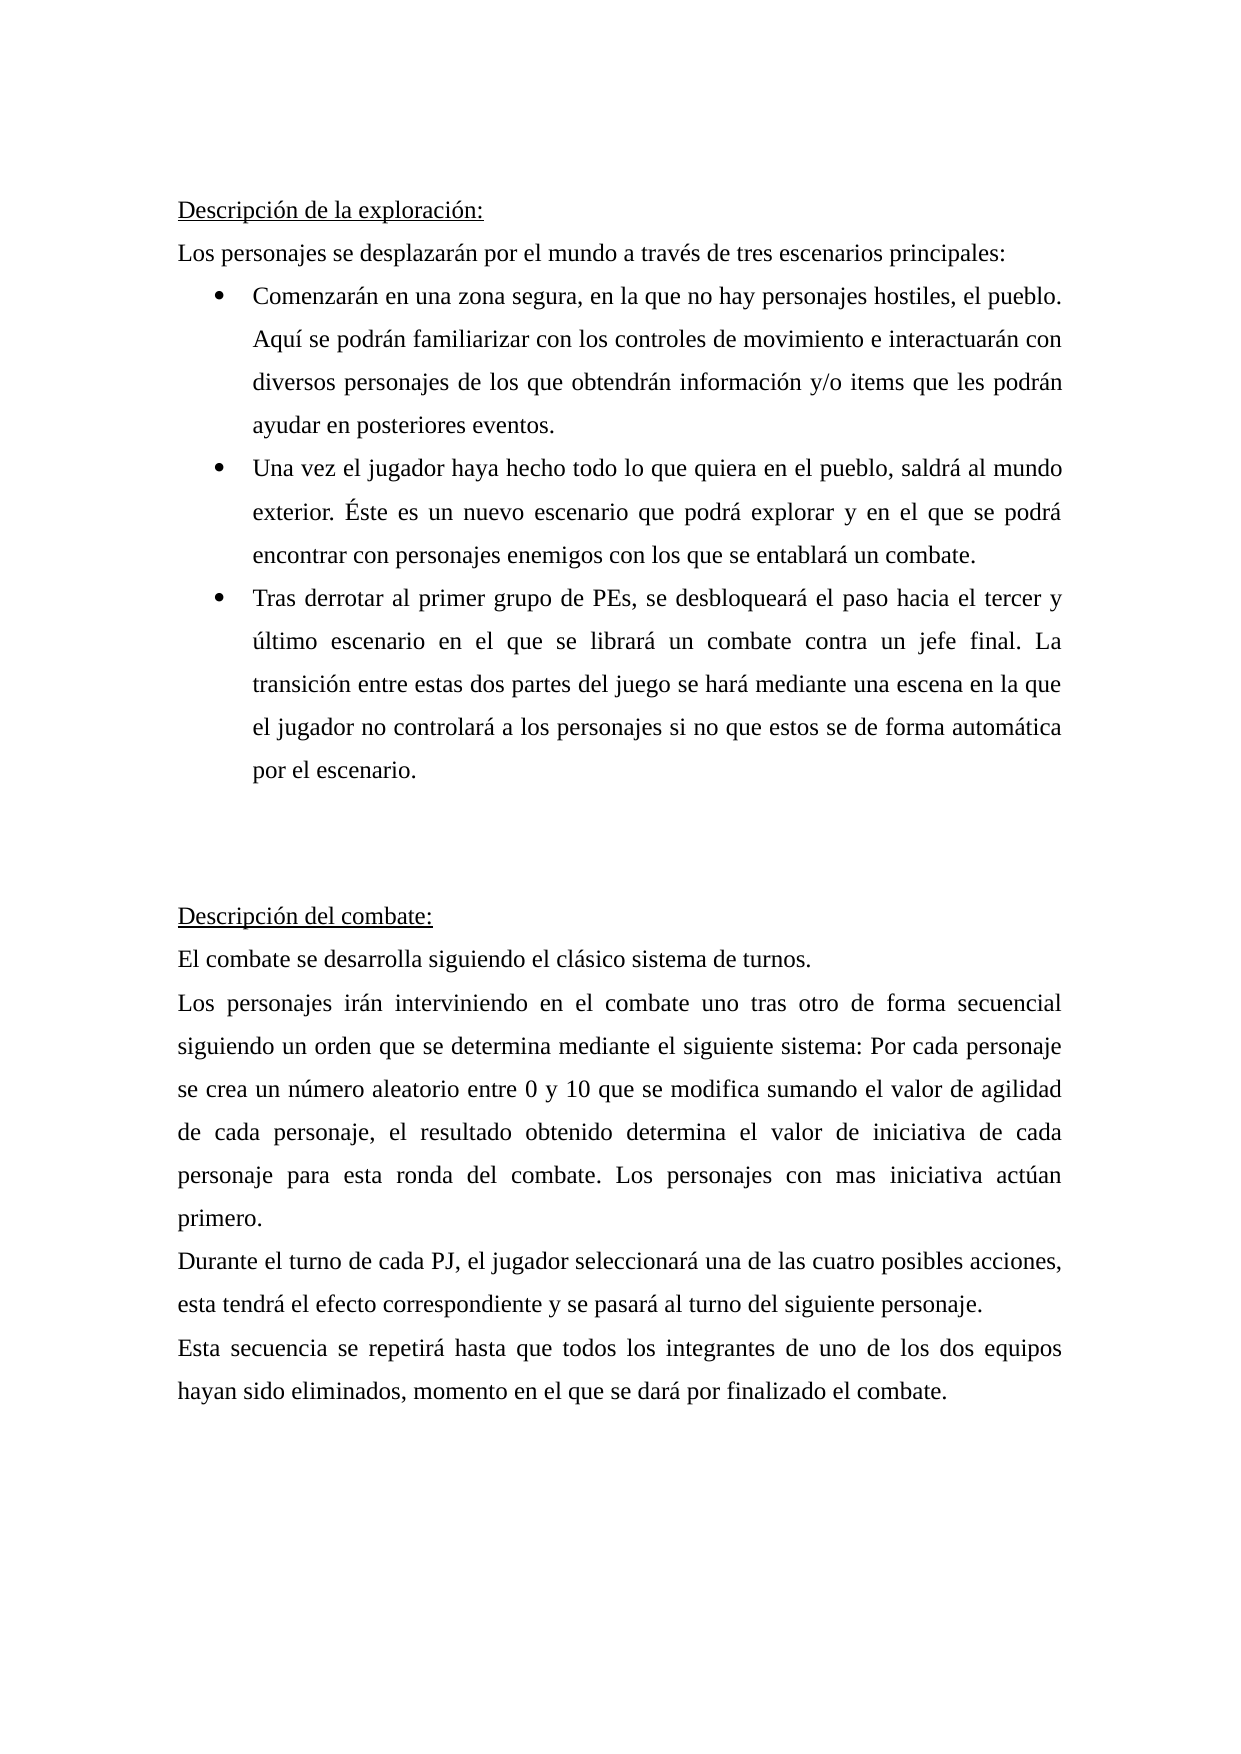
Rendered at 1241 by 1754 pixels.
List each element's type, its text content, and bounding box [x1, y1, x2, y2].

text Los personajes irán interviniendo en el combate uno tras otro de forma secuencial siguiendo un orden que se determina mediante el siguiente sistema: Por cada personaje se crea un número aleatorio entre 0 y 10 que se modifica sumando el valor de agilidad de cada personaje, el resultado obtenido determina el valor de iniciativa de cada personaje para esta ronda del combate. Los personajes con mas iniciativa actúan primero. [177, 988, 1063, 1232]
text Descripción del combate: [177, 901, 1063, 930]
list Una vez el jugador haya hecho todo lo que quiera en el pueblo, saldrá al mundo exterior. Éste es un nuevo escenario que podrá explorar y en el que se podrá encontrar con personajes enemigos con los que se entablará un combate. [215, 453, 1063, 568]
text Descripción de la exploración: [177, 195, 1063, 223]
text Durante el turno de cada PJ, el jugador seleccionará una de las cuatro posibles acciones, esta tendrá el efecto correspondiente y se pasará al turno del siguiente personaje. [177, 1246, 1063, 1318]
text Esta secuencia se repetirá hasta que todos los integrantes de uno de los dos equipos hayan sido eliminados, momento en el que se dará por finalizado el combate. [177, 1333, 1063, 1404]
text Los personajes se desplazarán por el mundo a través de tres escenarios principales: [177, 238, 1063, 267]
list Tras derrotar al primer grupo de PEs, se desbloqueará el paso hacia el tercer y último escenario en el que se librará un combate contra un jefe final. La transición entre estas dos partes del juego se hará mediante una escena en la que el jugador no controlará a los personajes si no que estos se de forma automática por el escenario. [215, 583, 1063, 784]
text El combate se desarrolla siguiendo el clásico sistema de turnos. [177, 944, 1063, 973]
list Comenzarán en una zona segura, en la que no hay personajes hostiles, el pueblo. Aquí se podrán familiarizar con los controles de movimiento e interactuarán con diversos personajes de los que obtendrán información y/o items que les podrán ayudar en posteriores eventos. [215, 281, 1063, 439]
